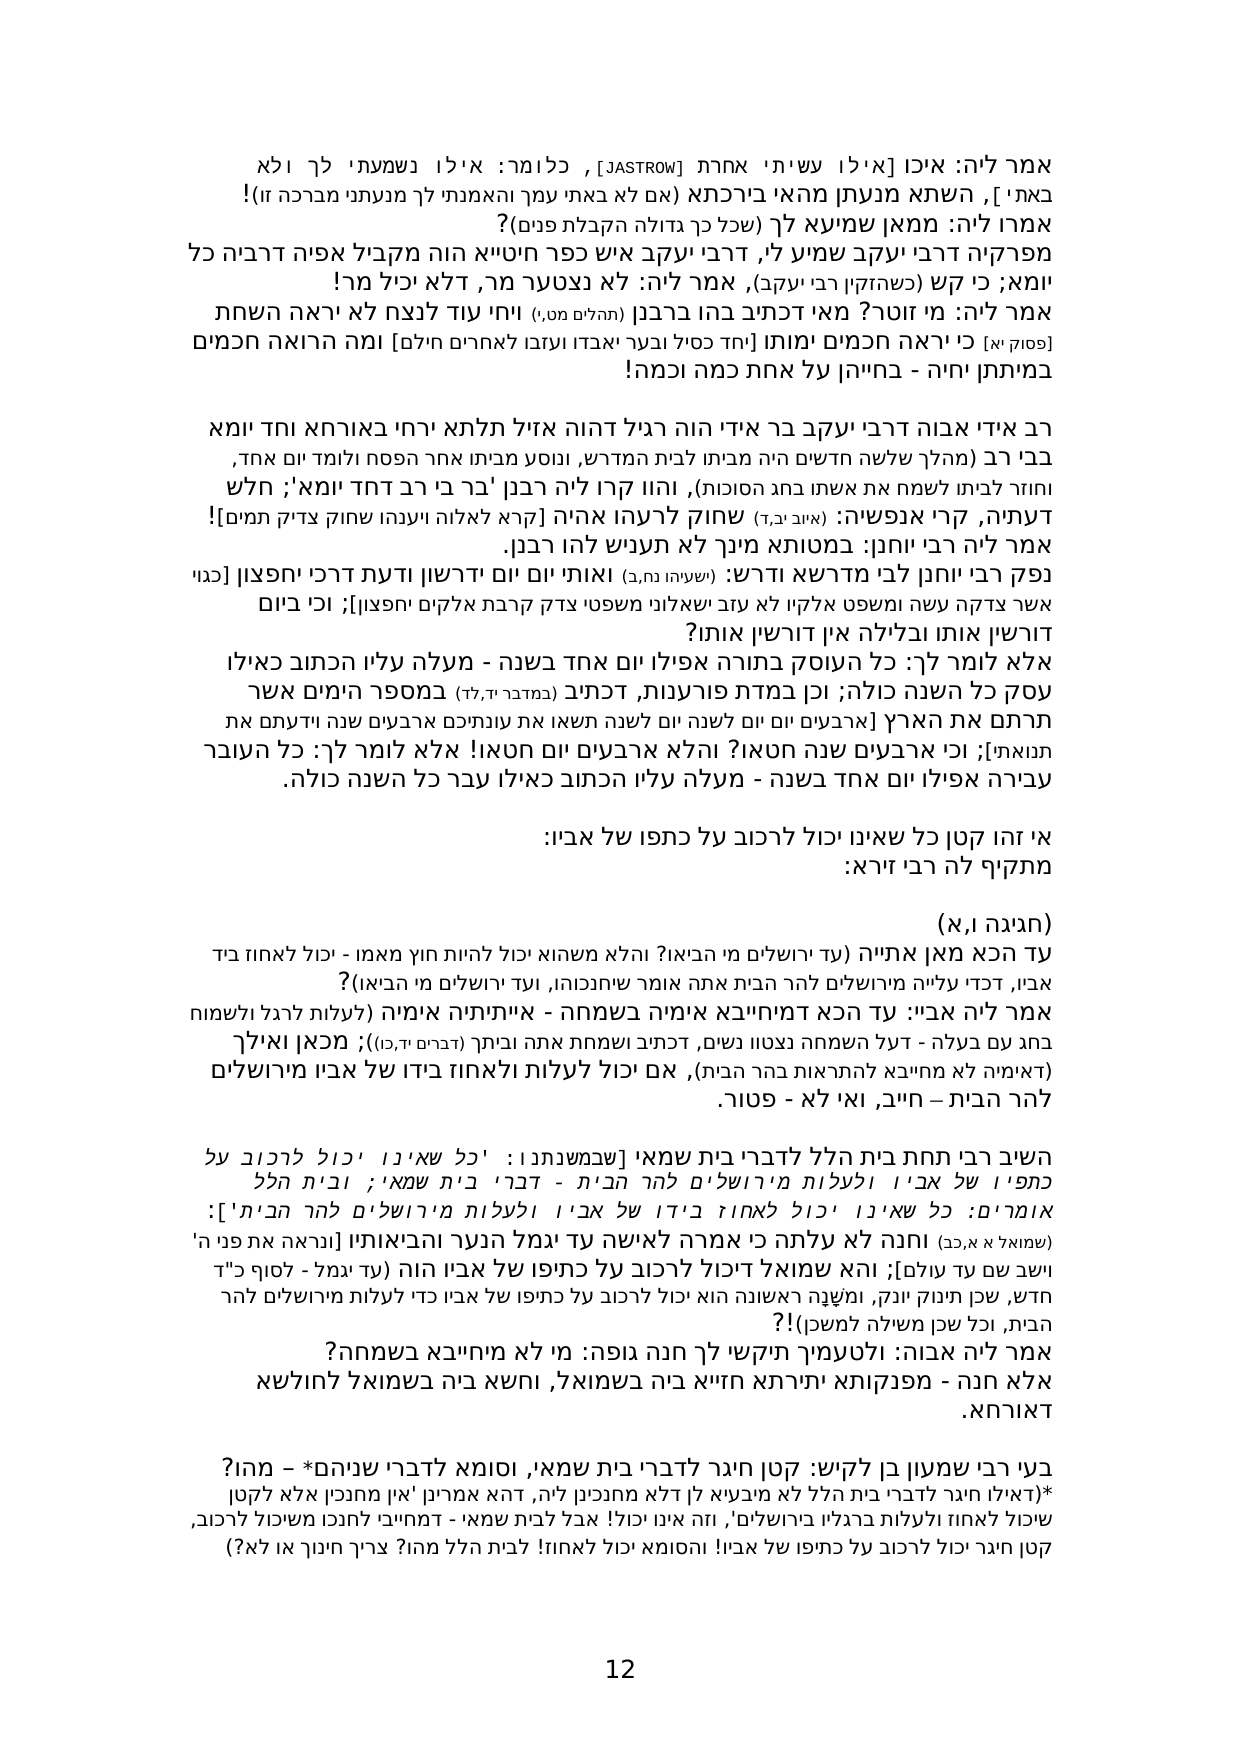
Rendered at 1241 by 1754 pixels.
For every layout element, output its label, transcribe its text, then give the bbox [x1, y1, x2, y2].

text השיב רבי תחת בית הלל לדברי בית שמאי [שבמשנתנו: 'כל שאינו יכול לרכוב על כתפיו של אביו ולעלות מירושלים להר הבית - דברי בית שמאי; ובית הלל אומרים: כל שאינו יכול לאחוז בידו של אביו ולעלות מירושלים להר הבית']: (שמואל א א,כב) וחנה לא עלתה כי אמרה לאישה עד יגמל הנער והביאותיו [ונראה את פני ה' וישב שם עד עולם]; והא שמואל דיכול לרכוב על כתיפו של אביו הוה (עד יגמל - לסוף כ"ד חדש, שכן תינוק יונק, ומשָּׁנָה ראשונה הוא יכול לרכוב על כתיפו של אביו כדי לעלות מירושלים להר הבית, וכל שכן משילה למשכן)!? [187, 1142, 1053, 1337]
text נפק רבי יוחנן לבי מדרשא ודרש: (ישעיהו נח,ב) ואותי יום יום ידרשון ודעת דרכי יחפצון [כגוי אשר צדקה עשה ומשפט אלקיו לא עזב ישאלוני משפטי צדק קרבת אלקים יחפצון]; וכי ביום דורשין אותו ובלילה אין דורשין אותו? [187, 559, 1053, 647]
text (חגיגה ו,א) [187, 909, 1053, 938]
text *(דאילו חיגר לדברי בית הלל לא מיבעיא לן דלא מחנכינן ליה, דהא אמרינן 'אין מחנכין אלא לקטן שיכול לאחוז ולעלות ברגליו בירושלים', וזה אינו יכול! אבל לבית שמאי - דמחייבי לחנכו משיכול לרכוב, קטן חיגר יכול לרכוב על כתיפו של אביו! והסומא יכול לאחוז! לבית הלל מהו? צריך חינוך או לא?) [187, 1482, 1053, 1560]
text אלא חנה - מפנקותא יתירתא חזייא ביה בשמואל, וחשא ביה בשמואל לחולשא דאורחא. [187, 1366, 1053, 1424]
text אלא לומר לך: כל העוסק בתורה אפילו יום אחד בשנה - מעלה עליו הכתוב כאילו עסק כל השנה כולה; וכן במדת פורענות, דכתיב (במדבר יד,לד) במספר הימים אשר תרתם את הארץ [ארבעים יום יום לשנה יום לשנה תשאו את עונתיכם ארבעים שנה וידעתם את תנואתי]; וכי ארבעים שנה חטאו? והלא ארבעים יום חטאו! אלא לומר לך: כל העובר עבירה אפילו יום אחד בשנה - מעלה עליו הכתוב כאילו עבר כל השנה כולה. [187, 647, 1053, 793]
text בעי רבי שמעון בן לקיש: קטן חיגר לדברי בית שמאי, וסומא לדברי שניהם* – מהו? [187, 1453, 1053, 1482]
text אמר ליה: מי זוטר? מאי דכתיב בהו ברבנן (תהלים מט,י) ויחי עוד לנצח לא יראה השחת [פסוק יא] כי יראה חכמים ימותו [יחד כסיל ובער יאבדו ועזבו לאחרים חילם] ומה הרואה חכמים במיתתן יחיה - בחייהן על אחת כמה וכמה! [187, 297, 1053, 384]
text עד הכא מאן אתייה (עד ירושלים מי הביאו? והלא משהוא יכול להיות חוץ מאמו - יכול לאחוז ביד אביו, דכדי עלייה מירושלים להר הבית אתה אומר שיחנכוהו, ועד ירושלים מי הביאו)? [187, 938, 1053, 997]
text אמרו ליה: ממאן שמיעא לך (שכל כך גדולה הקבלת פנים)? [187, 209, 1053, 238]
text רב אידי אבוה דרבי יעקב בר אידי הוה רגיל דהוה אזיל תלתא ירחי באורחא וחד יומא בבי רב (מהלך שלשה חדשים היה מביתו לבית המדרש, ונוסע מביתו אחר הפסח ולומד יום אחד, וחוזר לביתו לשמח את אשתו בחג הסוכות), והוו קרו ליה רבנן 'בר בי רב דחד יומא'; חלש דעתיה, קרי אנפשיה: (איוב יב,ד) שחוק לרעהו אהיה [קרא לאלוה ויענהו שחוק צדיק תמים]! אמר ליה רבי יוחנן: במטותא מינך לא תעניש להו רבנן. [187, 413, 1053, 559]
text אי זהו קטן כל שאינו יכול לרכוב על כתפו של אביו: [187, 822, 1053, 851]
text אמר ליה אבוה: ולטעמיך תיקשי לך חנה גופה: מי לא מיחייבא בשמחה? [187, 1337, 1053, 1366]
text אמר ליה אביי: עד הכא דמיחייבא אימיה בשמחה - אייתיתיה אימיה (לעלות לרגל ולשמוח בחג עם בעלה - דעל השמחה נצטוו נשים, דכתיב ושמחת אתה וביתך (דברים יד,כו)); מכאן ואילך (דאימיה לא מחייבא להתראות בהר הבית), אם יכול לעלות ולאחוז בידו של אביו מירושלים להר הבית – חייב, ואי לא - פטור. [187, 997, 1053, 1114]
text מתקיף לה רבי זירא: [187, 851, 1053, 880]
text אמר ליה: איכו [אילו עשיתי אחרת [JASTROW], כלומר: אילו נשמעתי לך ולא באתי], השתא מנעתן מהאי בירכתא (אם לא באתי עמך והאמנתי לך מנעתני מברכה זו)! [187, 150, 1053, 209]
text מפרקיה דרבי יעקב שמיע לי, דרבי יעקב איש כפר חיטייא הוה מקביל אפיה דרביה כל יומא; כי קש (כשהזקין רבי יעקב), אמר ליה: לא נצטער מר, דלא יכיל מר! [187, 238, 1053, 297]
